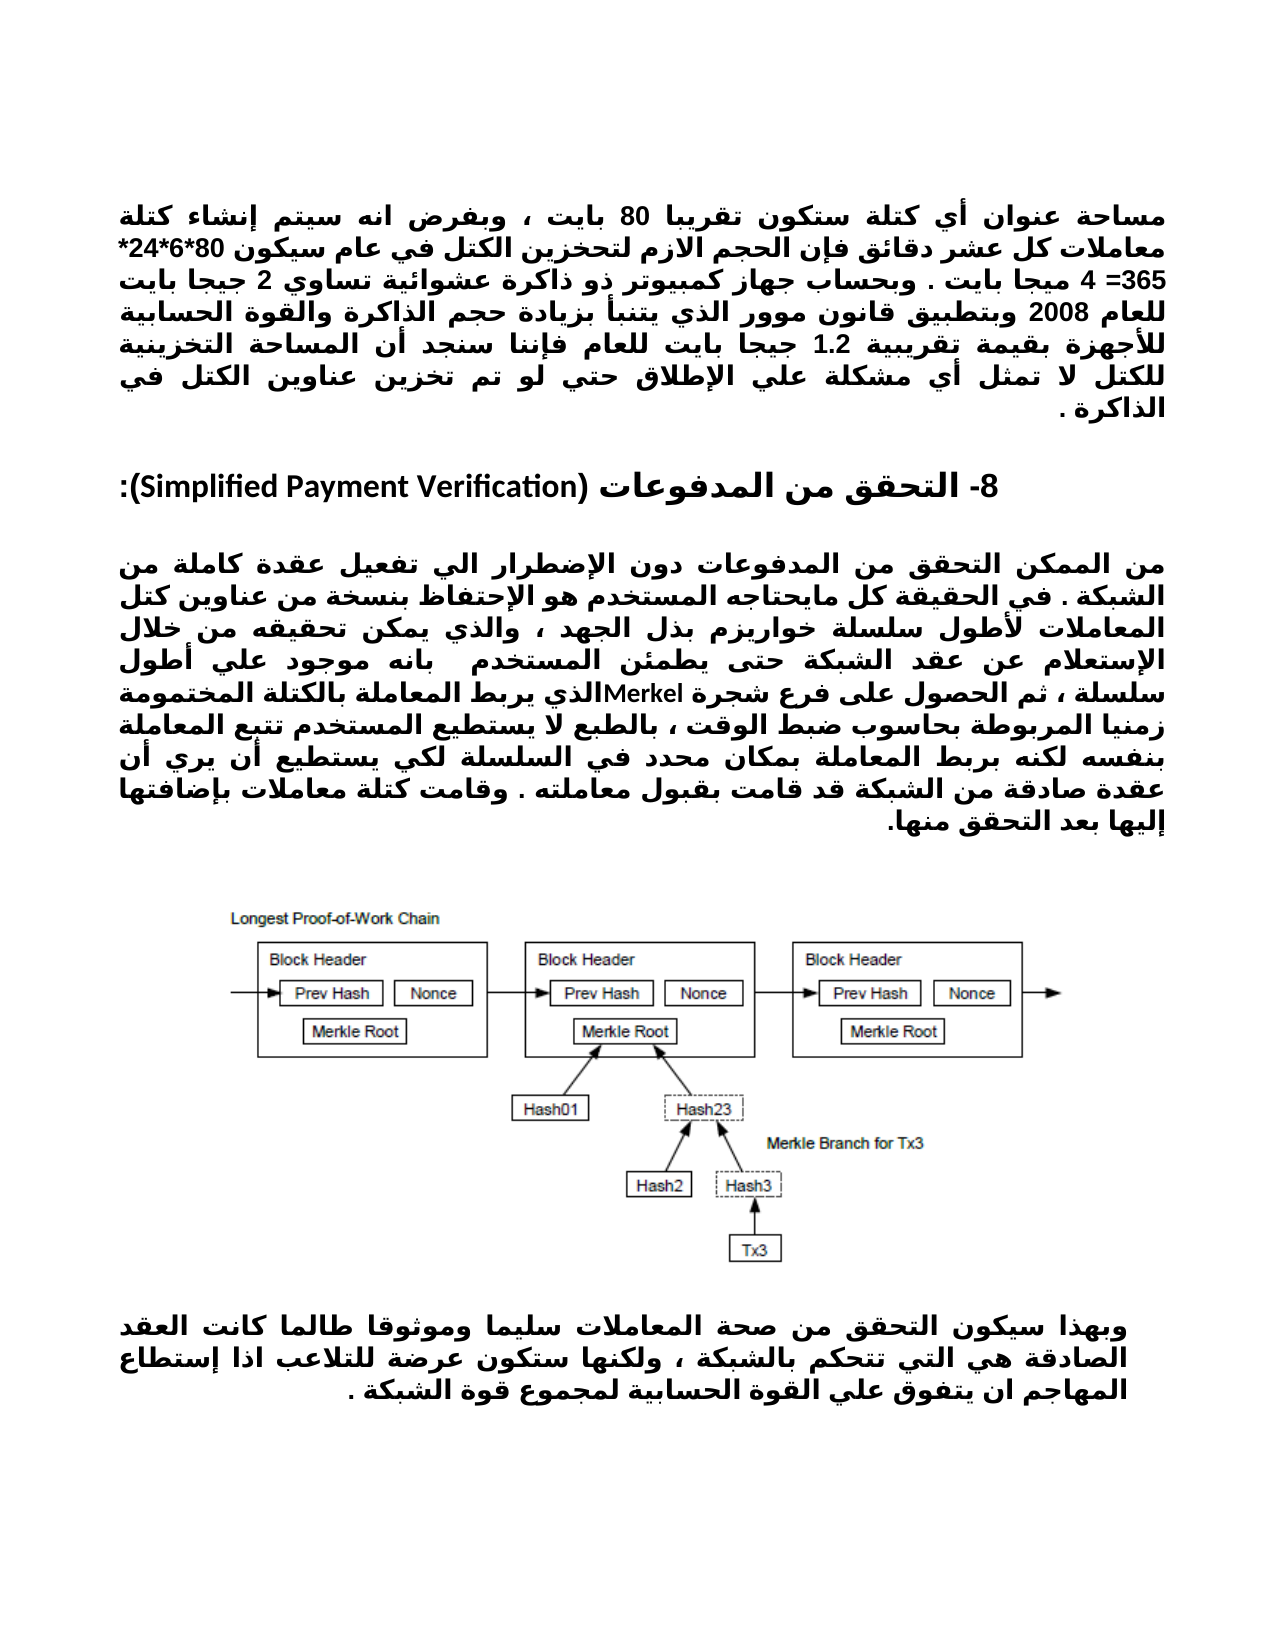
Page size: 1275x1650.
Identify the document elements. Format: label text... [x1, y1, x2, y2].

text وبهذا سيكون التحقق من صحة المعاملات سليما وموثوقا طالما كانت العقد الصادقة هي التي تتحكم بالشبكة ، ولكنها ستكون عرضة للتلاعب اذا إستطاع المهاجم ان يتفوق علي القوة الحسابية لمجموع قوة الشبكة . [118, 1310, 1129, 1405]
text 8- التحقق من المدفوعات (Simplified Payment Verification): [118, 465, 1167, 506]
text من الممكن التحقق من المدفوعات دون الإضطرار الي تفعيل عقدة كاملة من الشبكة . في الحقيقة كل مايحتاجه المستخدم هو الإحتفاظ بنسخة من عناوين كتل المعاملات لأطول سلسلة خواريزم بذل الجهد ، والذي يمكن تحقيقه من خلال الإستعلام عن عقد الشبكة حتى يطمئن المستخدم بانه موجود علي أطول سلسلة ، ثم الحصول على فرع شجرة Merkelالذي يربط المعاملة بالكتلة المختمومة زمنيا المربوطة بحاسوب ضبط الوقت ، بالطبع لا يستطيع المستخدم تتبع المعاملة بنفسه لكنه بربط المعاملة بمكان محدد في السلسلة لكي يستطيع أن يري أن عقدة صادقة من الشبكة قد قامت بقبول معاملته . وقامت كتلة معاملات بإضافتها إليها بعد التحقق منها. [118, 548, 1167, 836]
text مساحة عنوان أي كتلة ستكون تقريبا 80 بايت ، وبفرض انه سيتم إنشاء كتلة معاملات كل عشر دقائق فإن الحجم الازم لتحخزين الكتل في عام سيكون 80*6*24*365= 4 ميجا بايت . وبحساب جهاز كمبيوتر ذو ذاكرة عشوائية تساوي 2 جيجا بايت للعام 2008 وبتطبيق قانون موور الذي يتنبأ بزيادة حجم الذاكرة والقوة الحسابية للأجهزة بقيمة تقريبية 1.2 جيجا بايت للعام فإننا سنجد أن المساحة التخزينية للكتل لا تمثل أي مشكلة علي الإطلاق حتي لو تم تخزين عناوين الكتل في الذاكرة . [118, 200, 1167, 423]
